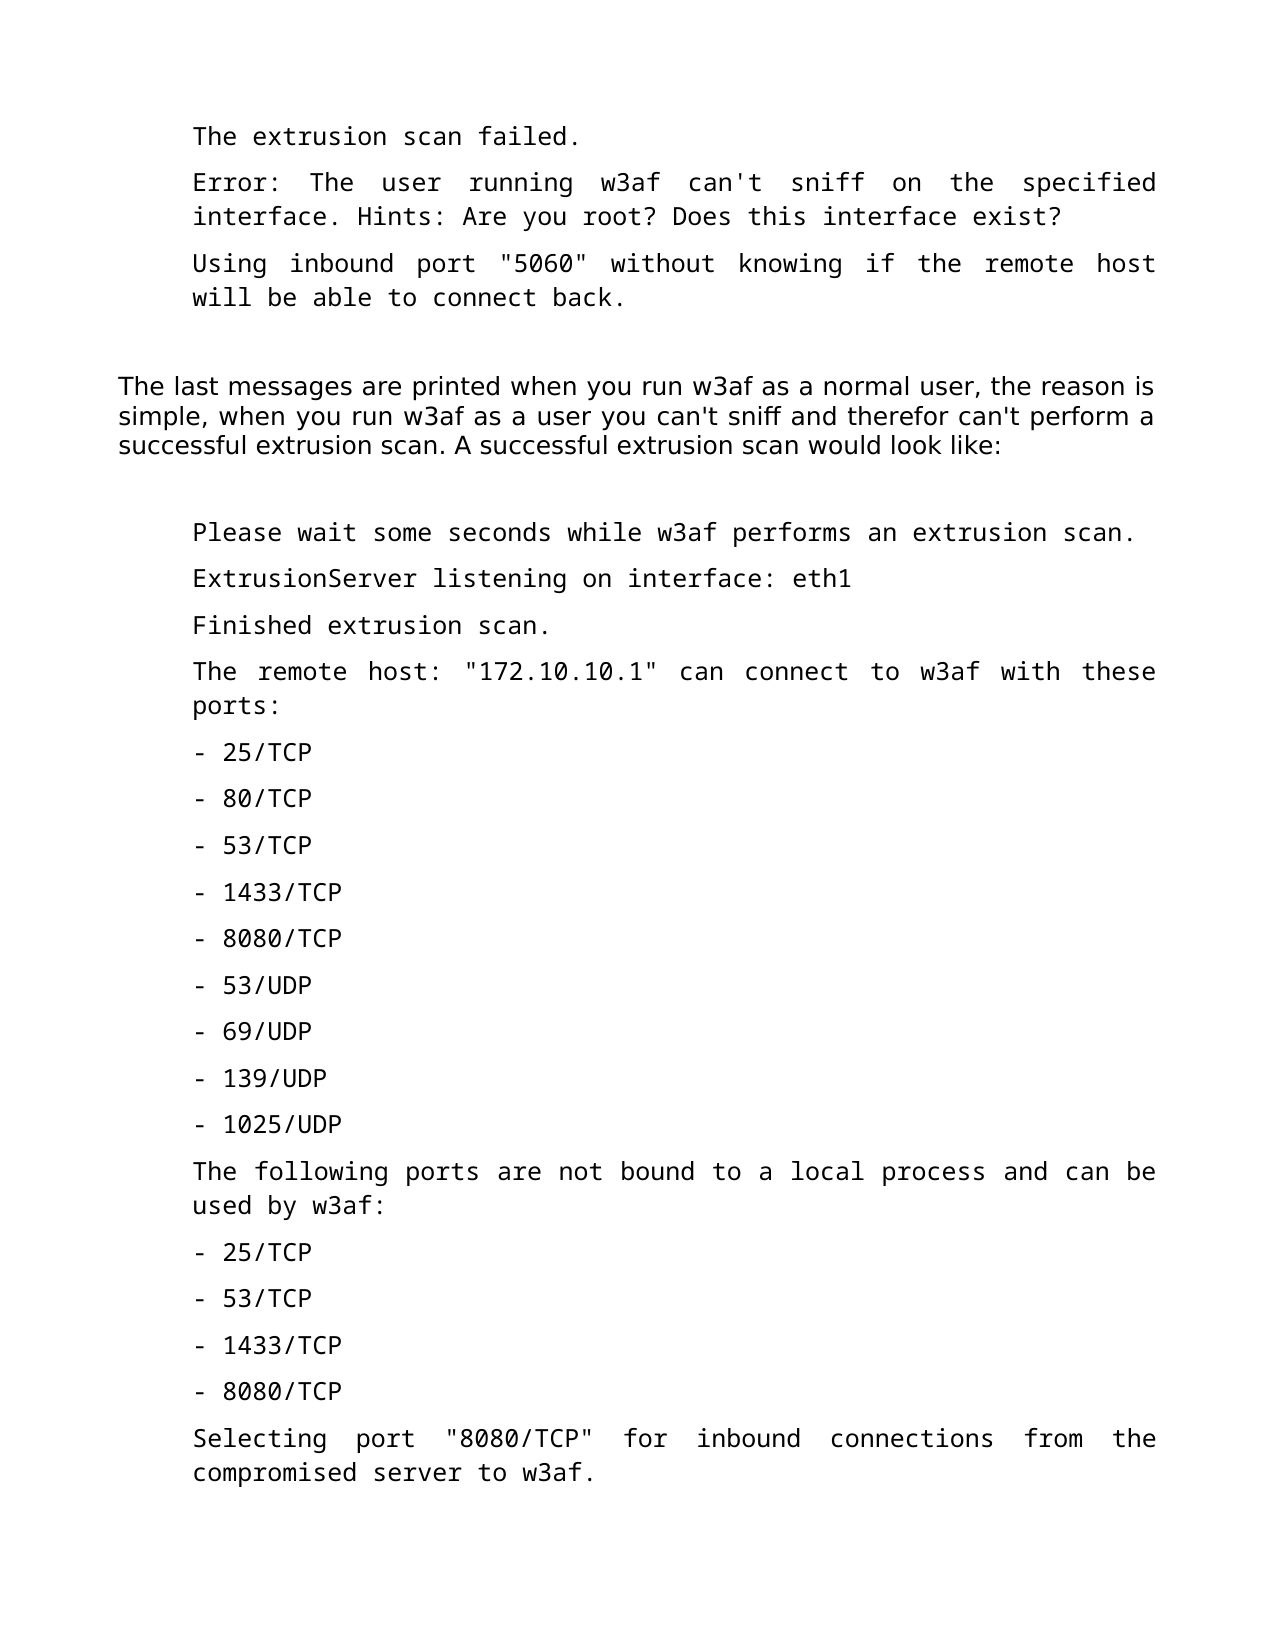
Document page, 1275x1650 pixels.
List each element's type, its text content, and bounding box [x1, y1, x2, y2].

text - 139/UDP [192, 1060, 1157, 1094]
text - 53/UDP [192, 967, 1157, 1001]
text The remote host: "172.10.10.1" can connect to w3af with these ports: [192, 654, 1157, 722]
text The last messages are printed when you run w3af as a normal user, the reason is simple, when you run w3af as a user you can't sniff and therefor can't perform a successful extrusion scan. A successful extrusion scan would look like: [118, 372, 1157, 460]
text The extrusion scan failed. [192, 118, 1157, 152]
text - 8080/TCP [192, 921, 1157, 955]
text - 8080/TCP [192, 1374, 1157, 1408]
text ExtrusionServer listening on interface: eth1 [192, 561, 1157, 595]
text - 69/UDP [192, 1014, 1157, 1048]
text The following ports are not bound to a local process and can be used by w3af: [192, 1153, 1157, 1222]
text - 25/TCP [192, 734, 1157, 768]
text Finished extrusion scan. [192, 607, 1157, 641]
text Selecting port "8080/TCP" for inbound connections from the compromised server to w3af. [192, 1420, 1157, 1488]
text - 1025/UDP [192, 1107, 1157, 1141]
text Error: The user running w3af can't sniff on the specified interface. Hints: Are you root? Does this interface exist? [192, 165, 1157, 233]
text Please wait some seconds while w3af performs an extrusion scan. [192, 514, 1157, 548]
text - 1433/TCP [192, 1327, 1157, 1361]
text - 53/TCP [192, 1281, 1157, 1315]
text - 1433/TCP [192, 874, 1157, 908]
text - 25/TCP [192, 1234, 1157, 1268]
text - 53/TCP [192, 828, 1157, 862]
text - 80/TCP [192, 781, 1157, 815]
text Using inbound port "5060" without knowing if the remote host will be able to connect back. [192, 245, 1157, 313]
